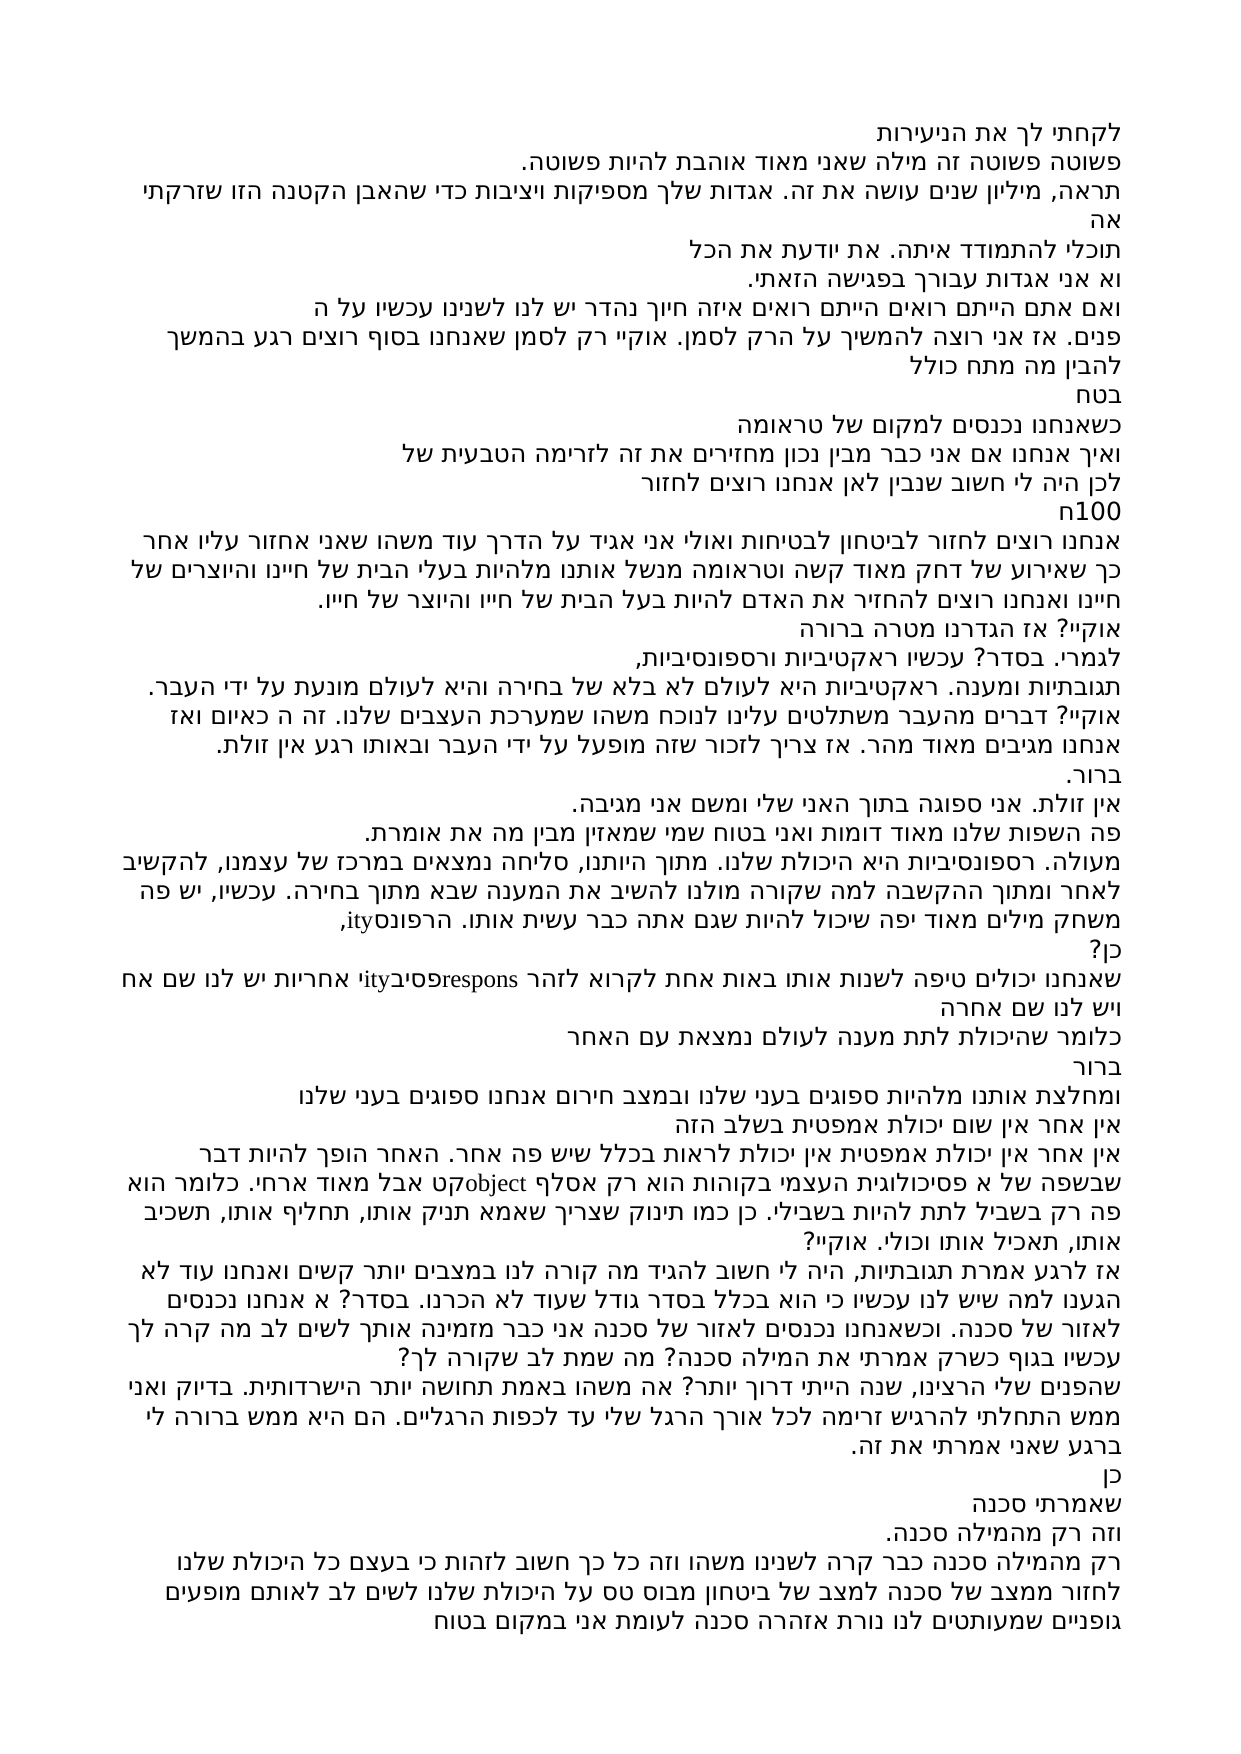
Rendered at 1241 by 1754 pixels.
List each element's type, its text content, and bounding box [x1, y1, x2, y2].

text פה השפות שלנו מאוד דומות ואני בטוח שמי שמאזין מבין מה את אומרת. [118, 818, 1122, 847]
text פנים. אז אני רוצה להמשיך על הרק לסמן. אוקיי רק לסמן שאנחנו בסוף רוצים רגע בהמשך להבין מה מתח כולל [118, 322, 1122, 381]
text ברור. [118, 760, 1122, 789]
text ומחלצת אותנו מלהיות ספוגים בעני שלנו ובמצב חירום אנחנו ספוגים בעני שלנו [118, 1081, 1122, 1110]
text בטח [118, 381, 1122, 410]
text שהפנים שלי הרצינו, שנה הייתי דרוך יותר? אה משהו באמת תחושה יותר הישרדותית. בדיוק ואני ממש התחלתי להרגיש זרימה לכל אורך הרגל שלי עד לכפות הרגליים. הם היא ממש ברורה לי ברגע שאני אמרתי את זה. [118, 1373, 1122, 1460]
text ברור [118, 1052, 1122, 1081]
text לקחתי לך את הניעירות [118, 118, 1122, 147]
text אנחנו רוצים לחזור לביטחון לבטיחות ואולי אני אגיד על הדרך עוד משהו שאני אחזור עליו אחר כך שאירוע של דחק מאוד קשה וטראומה מנשל אותנו מלהיות בעלי הבית של חיינו והיוצרים של חיינו ואנחנו רוצים להחזיר את האדם להיות בעל הבית של חייו והיוצר של חייו. [118, 526, 1122, 614]
text שאנחנו יכולים טיפה לשנות אותו באות אחת לקרוא לזהר responsפסיבityי אחריות יש לנו שם אח ויש לנו שם אחרה [118, 964, 1122, 1022]
text אז לרגע אמרת תגובתיות, היה לי חשוב להגיד מה קורה לנו במצבים יותר קשים ואנחנו עוד לא הגענו למה שיש לנו עכשיו כי הוא בכלל בסדר גודל שעוד לא הכרנו. בסדר? א אנחנו נכנסים לאזור של סכנה. וכשאנחנו נכנסים לאזור של סכנה אני כבר מזמינה אותך לשים לב מה קרה לך עכשיו בגוף כשרק אמרתי את המילה סכנה? מה שמת לב שקורה לך? [118, 1256, 1122, 1373]
text אין אחר אין שום יכולת אמפטית בשלב הזה [118, 1110, 1122, 1139]
text כן? [118, 935, 1122, 964]
text וא אני אגדות עבורך בפגישה הזאתי. [118, 264, 1122, 293]
text תגובתיות ומענה. ראקטיביות היא לעולם לא בלא של בחירה והיא לעולם מונעת על ידי העבר. אוקיי? דברים מהעבר משתלטים עלינו לנוכח משהו שמערכת העצבים שלנו. זה ה כאיום ואז אנחנו מגיבים מאוד מהר. אז צריך לזכור שזה מופעל על ידי העבר ובאותו רגע אין זולת. [118, 672, 1122, 760]
text תראה, מיליון שנים עושה את זה. אגדות שלך מספיקות ויציבות כדי שהאבן הקטנה הזו שזרקתי אה [118, 176, 1122, 235]
text אין זולת. אני ספוגה בתוך האני שלי ומשם אני מגיבה. [118, 789, 1122, 818]
text ואם אתם הייתם רואים הייתם רואים איזה חיוך נהדר יש לנו לשנינו עכשיו על ה [118, 293, 1122, 322]
text וזה רק מהמילה סכנה. [118, 1518, 1122, 1548]
text כן [118, 1460, 1122, 1489]
text פשוטה פשוטה זה מילה שאני מאוד אוהבת להיות פשוטה. [118, 147, 1122, 176]
text לכן היה לי חשוב שנבין לאן אנחנו רוצים לחזור [118, 468, 1122, 497]
text כשאנחנו נכנסים למקום של טראומה [118, 410, 1122, 439]
text מעולה. רספונסיביות היא היכולת שלנו. מתוך היותנו, סליחה נמצאים במרכז של עצמנו, להקשיב לאחר ומתוך ההקשבה למה שקורה מולנו להשיב את המענה שבא מתוך בחירה. עכשיו, יש פה משחק מילים מאוד יפה שיכול להיות שגם אתה כבר עשית אותו. הרפונסity, [118, 847, 1122, 935]
text 100ח [118, 497, 1122, 526]
text תוכלי להתמודד איתה. את יודעת את הכל [118, 235, 1122, 264]
text אוקיי? אז הגדרנו מטרה ברורה [118, 614, 1122, 643]
text ואיך אנחנו אם אני כבר מבין נכון מחזירים את זה לזרימה הטבעית של [118, 439, 1122, 468]
text לגמרי. בסדר? עכשיו ראקטיביות ורספונסיביות, [118, 643, 1122, 672]
text שאמרתי סכנה [118, 1489, 1122, 1518]
text כלומר שהיכולת לתת מענה לעולם נמצאת עם האחר [118, 1022, 1122, 1052]
text רק מהמילה סכנה כבר קרה לשנינו משהו וזה כל כך חשוב לזהות כי בעצם כל היכולת שלנו לחזור ממצב של סכנה למצב של ביטחון מבוס טס על היכולת שלנו לשים לב לאותם מופעים גופניים שמעותטים לנו נורת אזהרה סכנה לעומת אני במקום בטוח [118, 1548, 1122, 1635]
text אין אחר אין יכולת אמפטית אין יכולת לראות בכלל שיש פה אחר. האחר הופך להיות דבר שבשפה של א פסיכולוגית העצמי בקוהות הוא רק אסלף objectקט אבל מאוד ארחי. כלומר הוא פה רק בשביל לתת להיות בשבילי. כן כמו תינוק שצריך שאמא תניק אותו, תחליף אותו, תשכיב אותו, תאכיל אותו וכולי. אוקיי? [118, 1139, 1122, 1256]
